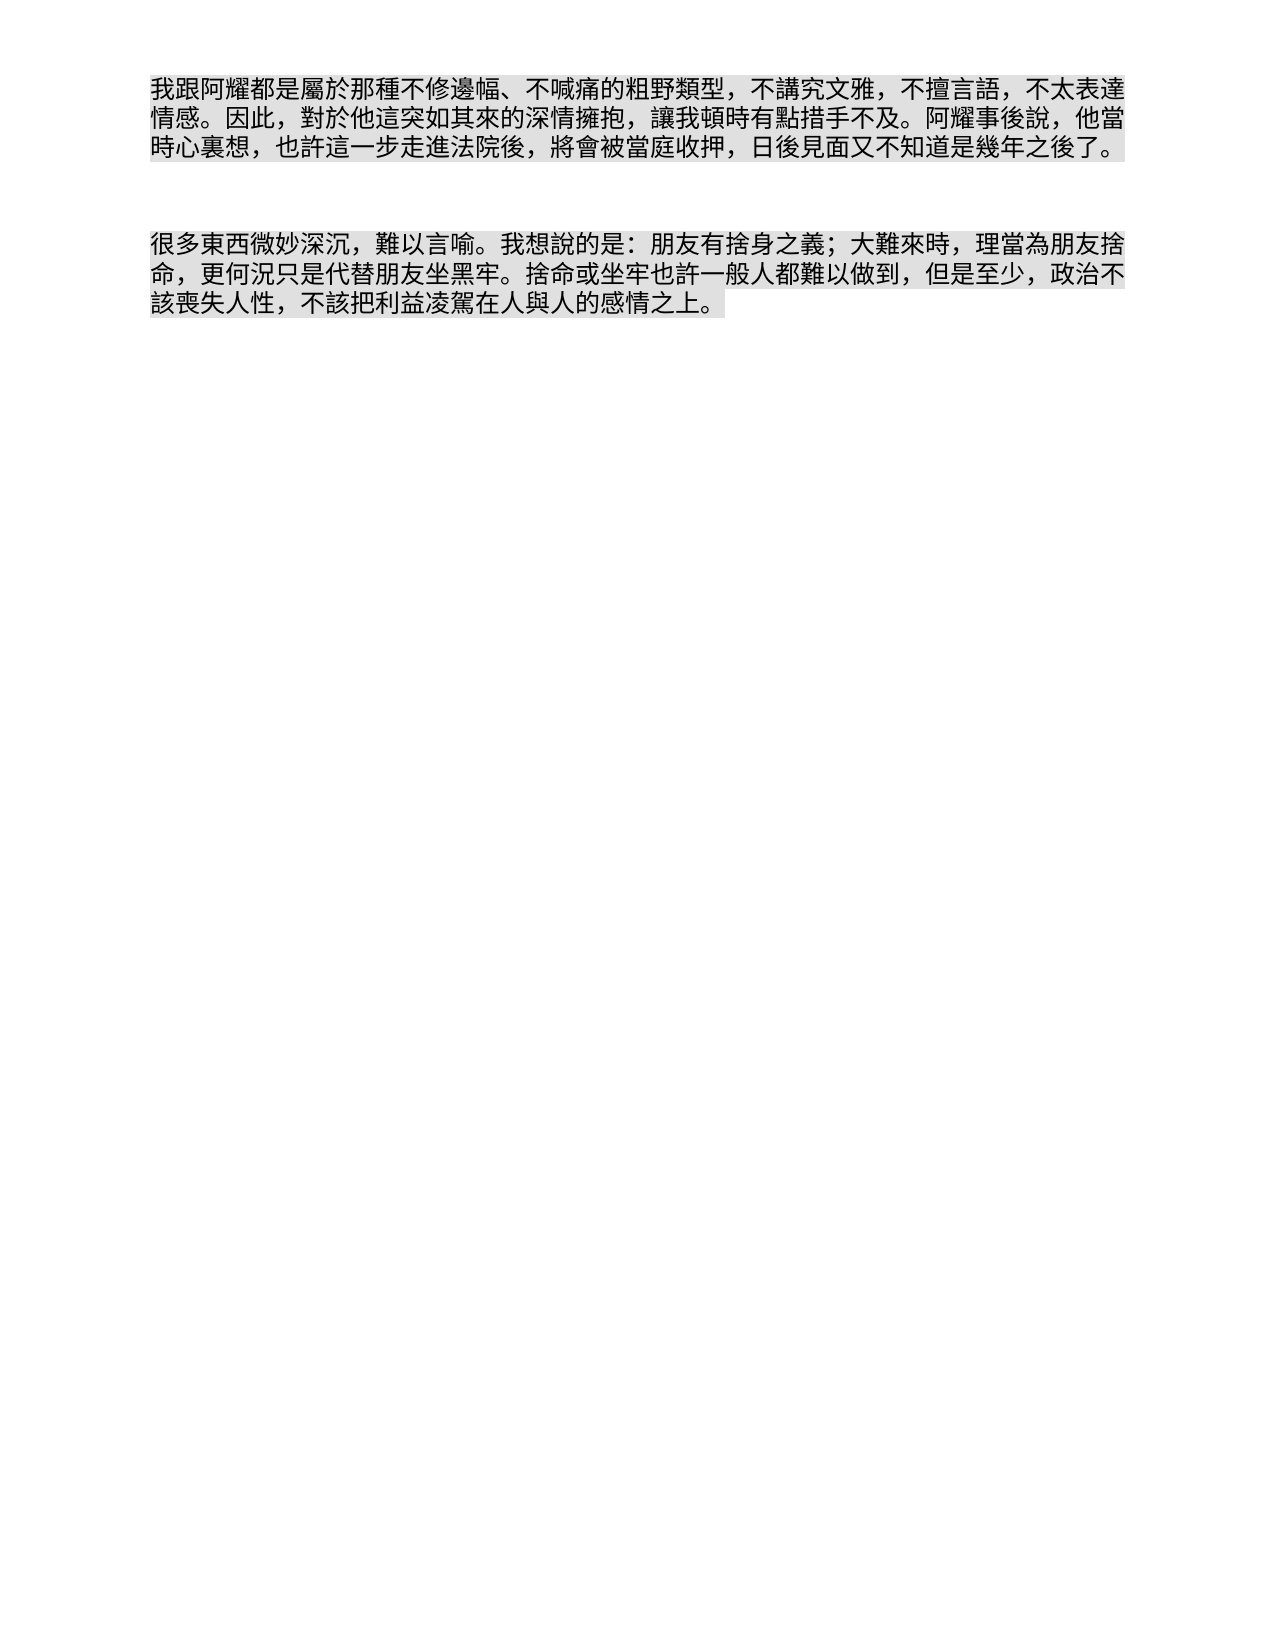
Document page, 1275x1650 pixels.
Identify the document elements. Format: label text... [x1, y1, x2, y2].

text 卡韓政變 (142)：政治不該凌駕人性與感情 陳真 2019. 08. 13. 一個黨，如果連郭台銘及楊秋興這樣一種至今不斷抹黑同黨總統候選人之行為竟然都不會因此而被開除黨籍，你覺得應該把政黨票投給這樣一個爛黨嗎？ 如果有勞動黨，我就把政黨票投給它，其次是新黨，再來是統促黨。至於國民黨，這回我實在投不下去；人渣諸黨 "們" 就更不用說了。 郭台銘這混蛋，真是無恥透了頂。他參加黨內初選，從到到尾使用抹黑造謠手段，每天放狗咬人。選輸了，至今還不認帳。不認帳就退黨參選啊，他想要選就儘管去選啊，但他的問題並不在於參選與否，而是在於他根本不願意用正當手段與人競選；除了抹黑造謠，還是抹黑造謠，毫無廉恥。 韓國瑜真的別傻了！別以為低聲下氣、任謗任辱，混蛋們就會放棄對你使壞。那是根本不可能的事。混蛋們目前正在操弄的，一樣是把你往死裏打，進行人格毀滅，以便取而代之。 至於楊秋興，我們認識三十幾年，曾經是一起共事的黨外同志，如今卻讓我更進一步明白政治的陰暗與無情。我想，我已經很難再把他當成朋友。我現在能理解為什麼曾經跟他非常友好的戴振耀後來卻對他如此反感。朋友可以藍可以綠，但不能故意混淆是非黑白，不能因為利害考量而凌駕基本是非，遑論凌駕人與人之間的情感。 阿耀 (戴振耀) 始終是綠，但他從我的文章中知道我二十年前就開始反綠。我很感謝他並沒有因此而敵視我，依然與我稱兄道弟，願意讓我陪他走過人生最後的一段路。 我常想起一件事，1989年，我籌組台灣第一個兒童福利團體 (楊秋興和戴振耀都是會員)，並且在1989年的兒童節那一天 (四月四日；鄭南榕自焚的前三天)，由我擔任遊行總指揮，違反集遊法走上街頭，訴求有二：要求實施 "重症兒童免費醫療" 及"增加中央兒童福利預算"。當遊行隊伍走到高雄市政府時，數以百計的鎮暴警察和情治人員把市政府團團圍住，怕我們衝進去，並隨即舉牌宣告非法集會，要求我立即解散群眾。一旦舉牌三次，便屬犯行確立。 於是，就在警方準備舉第三次警告牌時，我們那天的遊行隊伍指揮車司機，突然從車子裏衝出來，搶走我的麥克風說："陳真，你還有學業要完成，要抓去關我來關"。那位 "司機" 就是戴振耀。在那個偶語棄市文字成獄的恐怖年代，這舉動也許沒什麼，但卻讓我很感動。因為我知道，倘若坐牢可以代替，阿耀絕對會願意為我入獄。 阿耀在美麗島事件中坐了幾年牢，我常聽他提起被逮捕的那一天以及幾年後出獄返家的種種痛苦、遺憾與悲傷。後來，忘了是哪個案子，國民黨又準備法辦阿耀。那一次，看起來似乎有可能會再度去坐牢。開庭那一天，我陪阿耀出庭，法院四周全是鎮暴警察和鐵蒺蔾及滾地龍。當他準備走進法院時，突然又轉回頭，跑過來給我一個深深的擁抱，彷彿道別。 我跟阿耀都是屬於那種不修邊幅、不喊痛的粗野類型，不講究文雅，不擅言語，不太表達情感。因此，對於他這突如其來的深情擁抱，讓我頓時有點措手不及。阿耀事後說，他當時心裏想，也許這一步走進法院後，將會被當庭收押，日後見面又不知道是幾年之後了。 很多東西微妙深沉，難以言喻。我想說的是：朋友有捨身之義；大難來時，理當為朋友捨命，更何況只是代替朋友坐黑牢。捨命或坐牢也許一般人都難以做到，但是至少，政治不該喪失人性，不該把利益凌駕在人與人的感情之上。 [150, 75, 1125, 318]
